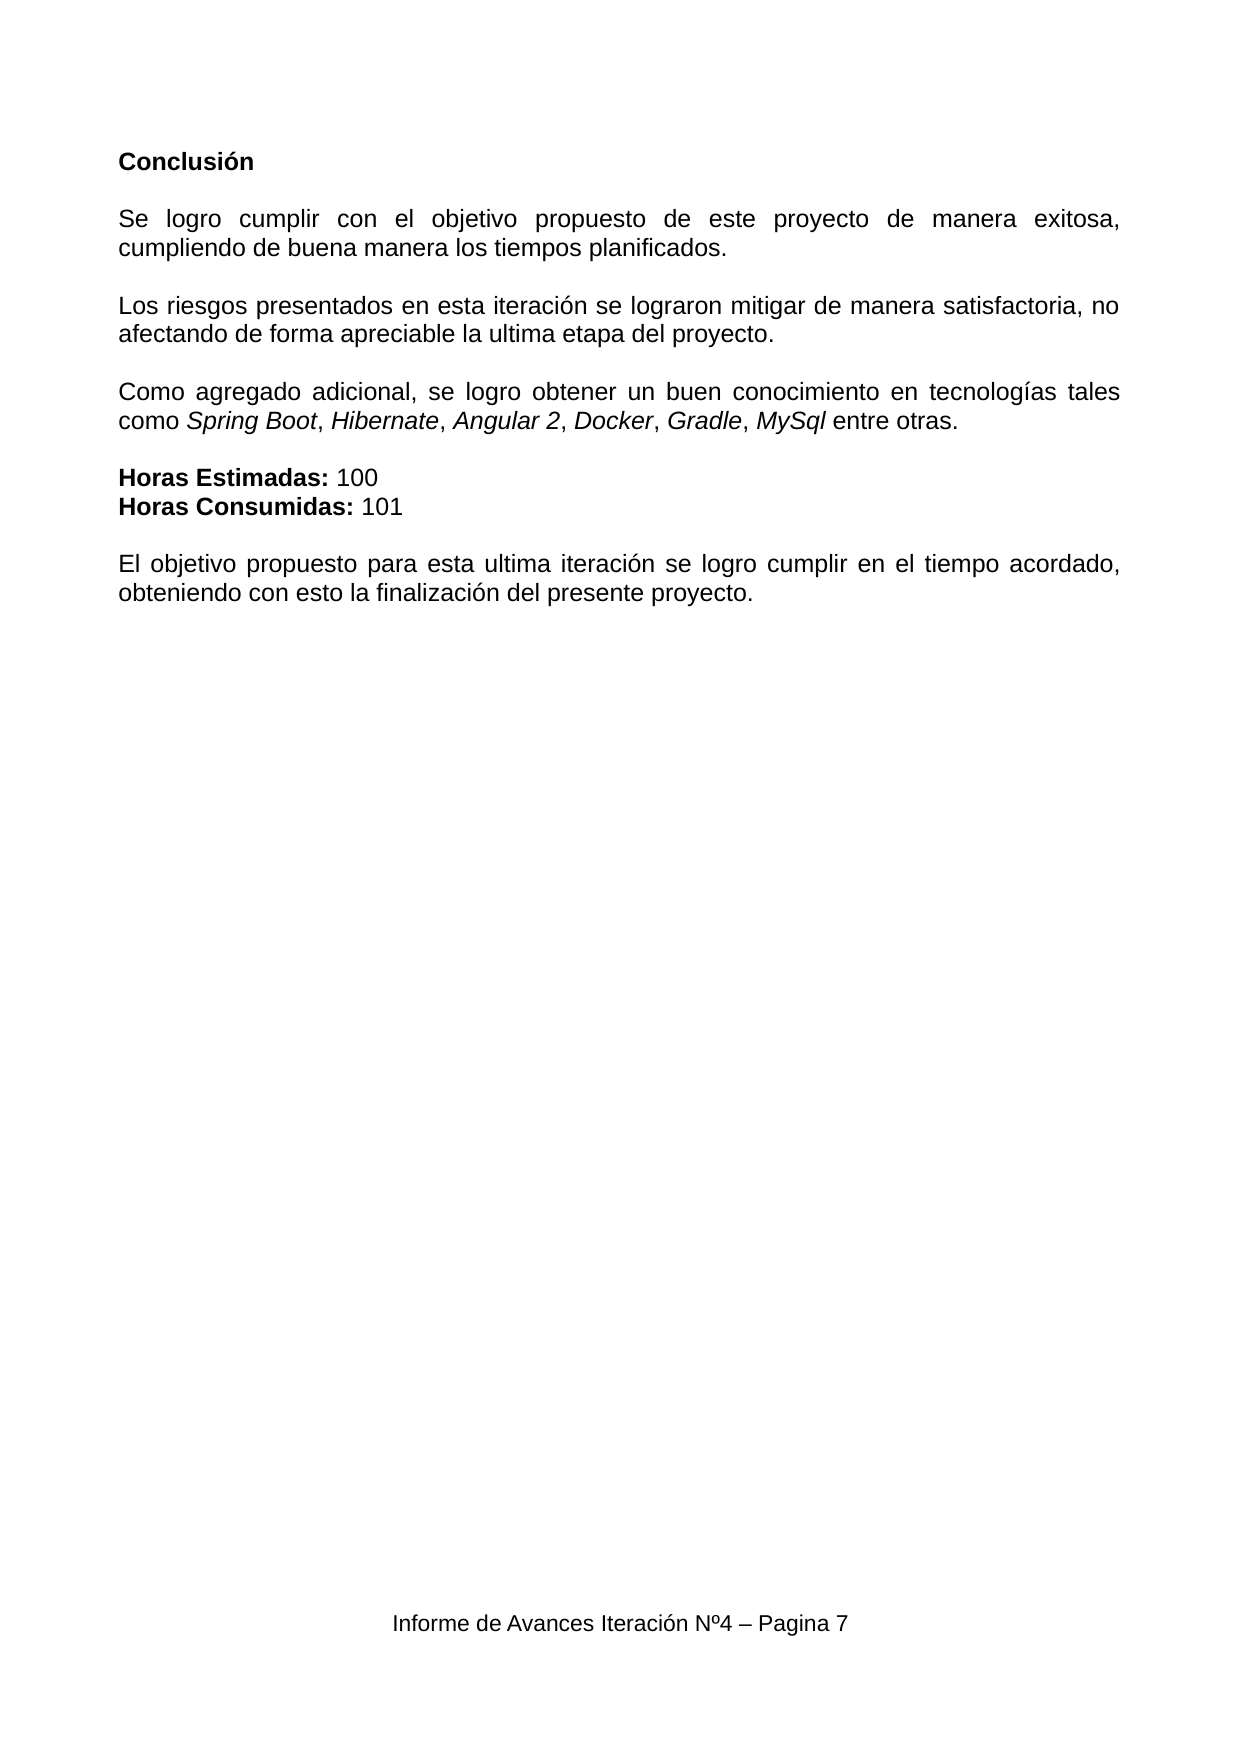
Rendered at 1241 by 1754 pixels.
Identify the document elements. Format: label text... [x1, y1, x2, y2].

text Se logro cumplir con el objetivo propuesto de este proyecto de manera exitosa, cumpliendo de buena manera los tiempos planificados. [118, 204, 1122, 262]
text Conclusión [118, 147, 1122, 176]
text El objetivo propuesto para esta ultima iteración se logro cumplir en el tiempo acordado, obteniendo con esto la finalización del presente proyecto. [118, 549, 1122, 607]
text Como agregado adicional, se logro obtener un buen conocimiento en tecnologías tales como Spring Boot, Hibernate, Angular 2, Docker, Gradle, MySql entre otras. [118, 377, 1122, 434]
text Horas Estimadas: 100 [118, 463, 1122, 492]
text Los riesgos presentados en esta iteración se lograron mitigar de manera satisfactoria, no afectando de forma apreciable la ultima etapa del proyecto. [118, 291, 1122, 348]
text Horas Consumidas: 101 [118, 492, 1122, 521]
